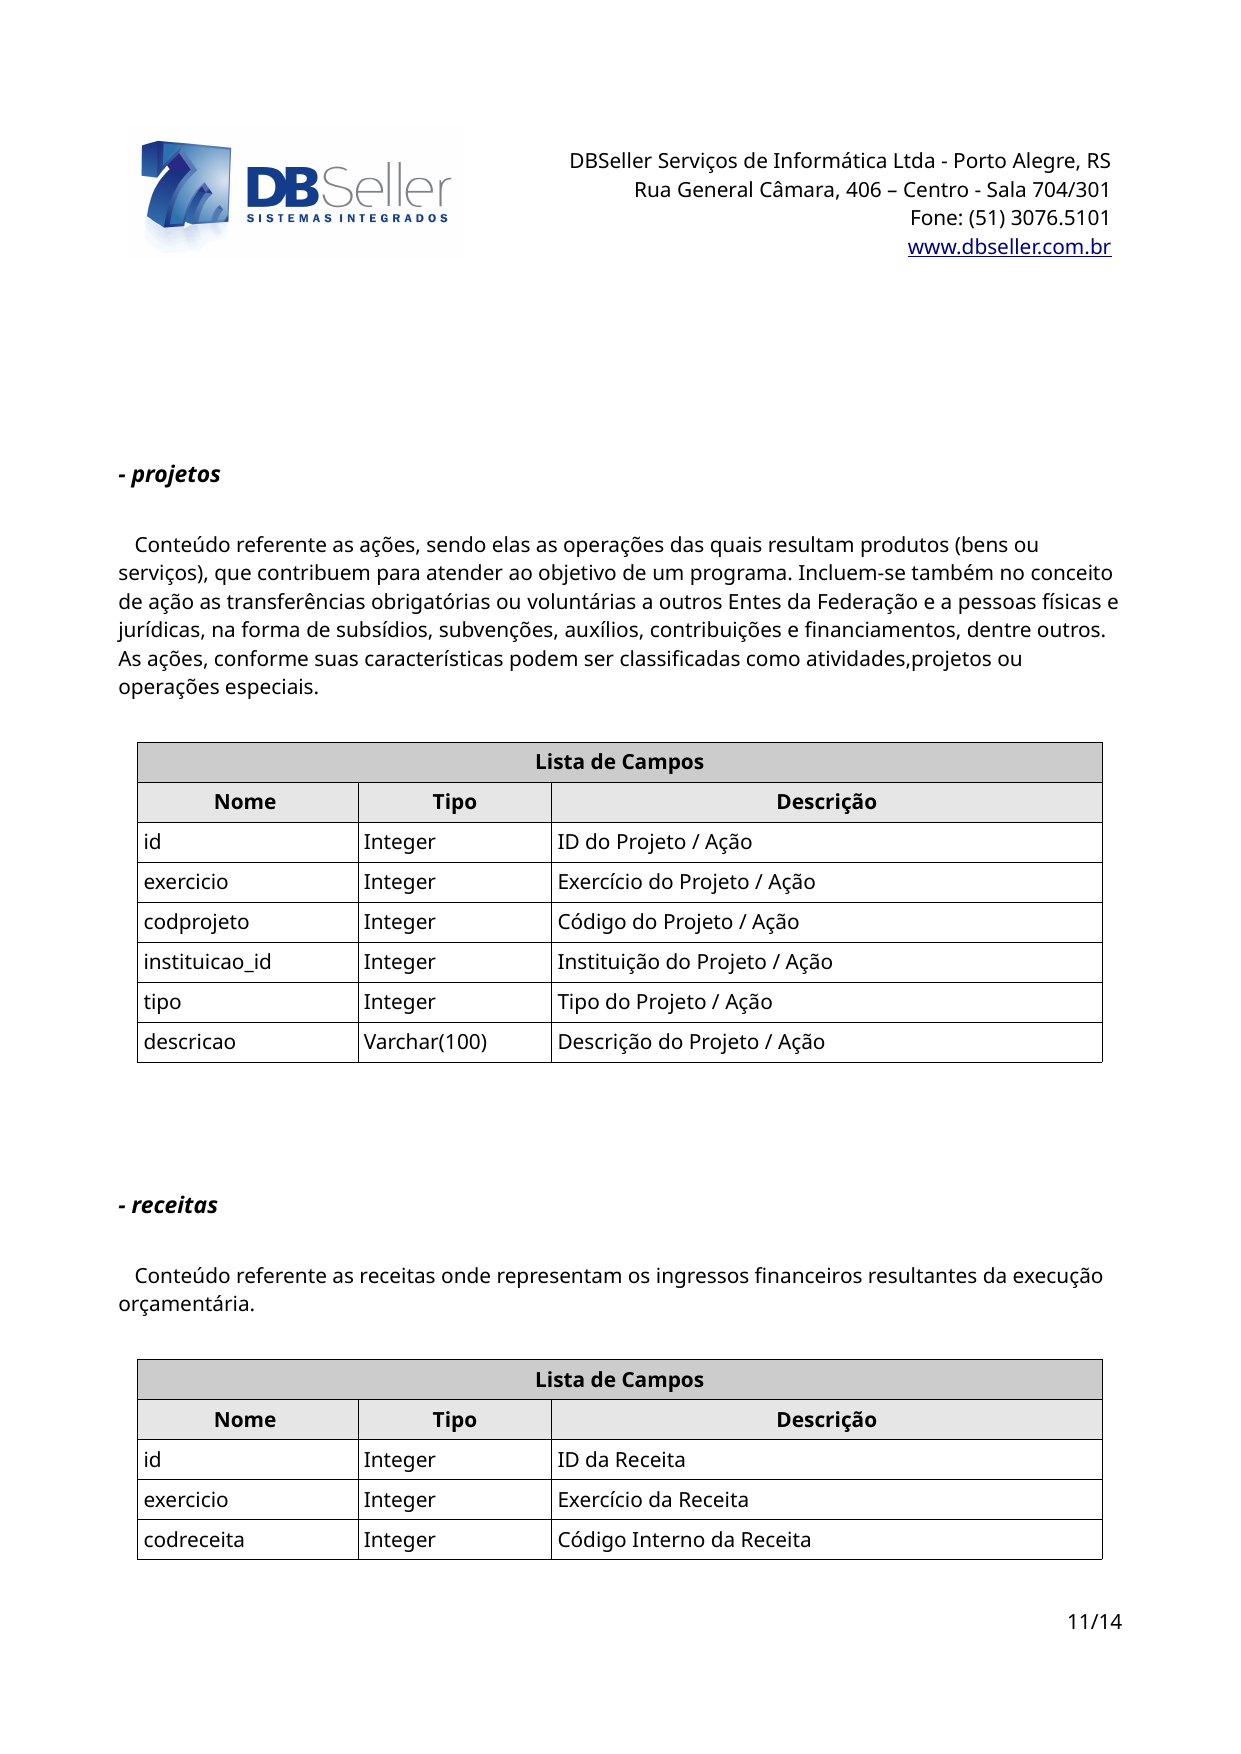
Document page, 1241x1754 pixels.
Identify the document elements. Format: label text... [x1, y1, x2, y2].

table_cell exercicio [138, 863, 358, 902]
table_cell id [138, 1440, 358, 1479]
table_cell exercicio [138, 1480, 358, 1519]
table_cell instituicao_id [138, 943, 358, 982]
table_cell Varchar(100) [359, 1023, 551, 1062]
table_cell Exercício da Receita [552, 1480, 1102, 1519]
picture [126, 125, 463, 260]
table_cell Descrição [552, 783, 1102, 822]
table_cell codreceita [138, 1520, 358, 1559]
text Conteúdo referente as receitas onde representam os ingressos financeiros resultantes da execução orçamentária. [118, 1261, 1122, 1318]
table_cell id [138, 823, 358, 862]
table_header Lista de Campos [138, 1360, 1102, 1399]
table_cell Nome [138, 783, 358, 822]
table_cell tipo [138, 983, 358, 1022]
table_cell ID do Projeto / Ação [552, 823, 1102, 862]
table_cell Tipo [359, 1400, 551, 1439]
table_cell Código do Projeto / Ação [552, 903, 1102, 942]
table_cell Código Interno da Receita [552, 1520, 1102, 1559]
text Conteúdo referente as ações, sendo elas as operações das quais resultam produtos (bens ou serviços), que contribuem para atender ao objetivo de um programa. Incluem-se também no conceito de ação as transferências obrigatórias ou voluntárias a outros Entes da Federação e a pessoas físicas e jurídicas, na forma de subsídios, subvenções, auxílios, contribuições e financiamentos, dentre outros. As ações, conforme suas características podem ser classificadas como atividades,projetos ou operações especiais. [118, 530, 1122, 701]
table_header Lista de Campos [138, 743, 1102, 782]
table_cell Nome [138, 1400, 358, 1439]
table_cell Integer [359, 1520, 551, 1559]
table_cell Integer [359, 903, 551, 942]
table_cell codprojeto [138, 903, 358, 942]
table_cell Integer [359, 863, 551, 902]
table_cell Integer [359, 943, 551, 982]
table_cell Descrição do Projeto / Ação [552, 1023, 1102, 1062]
table_cell Instituição do Projeto / Ação [552, 943, 1102, 982]
table_cell Integer [359, 823, 551, 862]
table_cell Tipo [359, 783, 551, 822]
subtitle - projetos [118, 458, 1122, 489]
table_cell Integer [359, 1480, 551, 1519]
table_cell Exercício do Projeto / Ação [552, 863, 1102, 902]
table_cell Descrição [552, 1400, 1102, 1439]
table_cell Integer [359, 983, 551, 1022]
table_cell descricao [138, 1023, 358, 1062]
table_cell Integer [359, 1440, 551, 1479]
table_cell Tipo do Projeto / Ação [552, 983, 1102, 1022]
table_cell ID da Receita [552, 1440, 1102, 1479]
subtitle - receitas [118, 1189, 1122, 1220]
